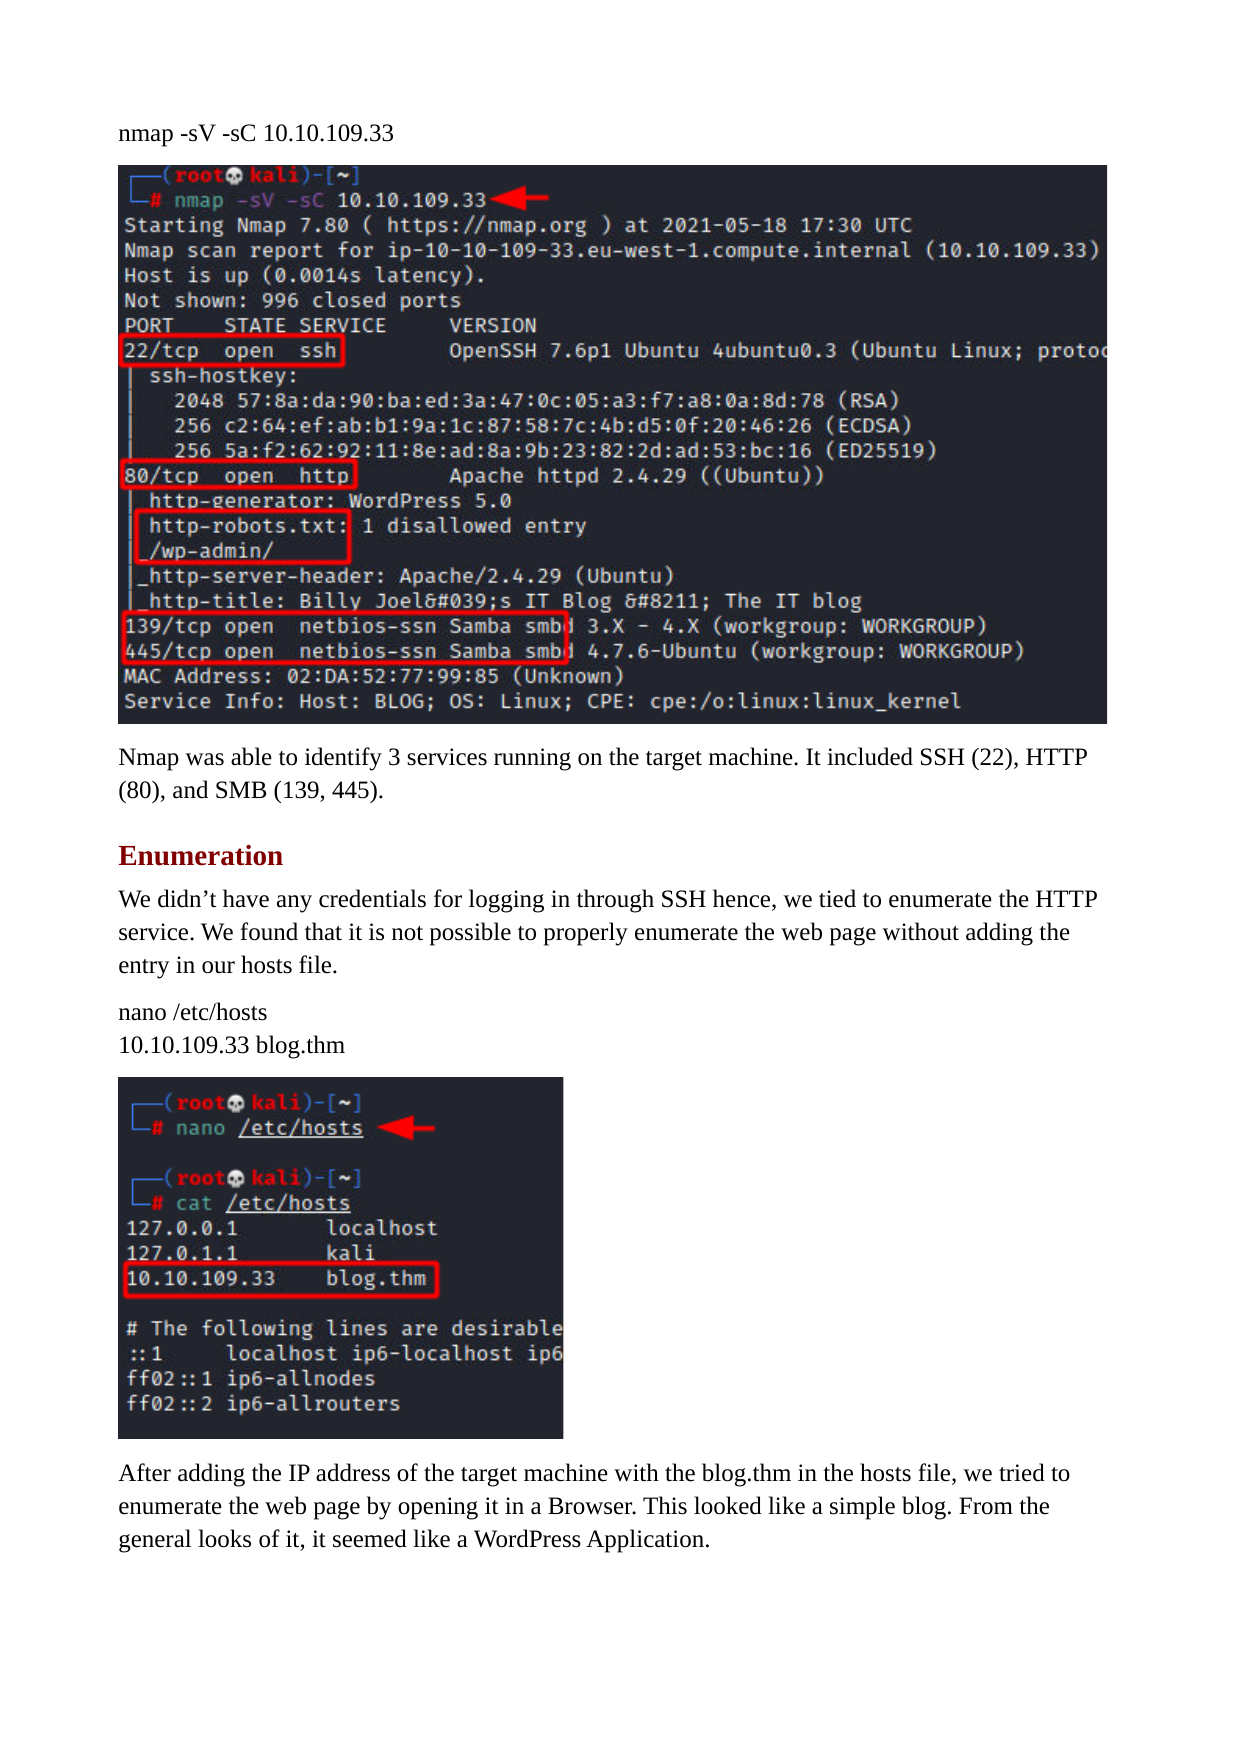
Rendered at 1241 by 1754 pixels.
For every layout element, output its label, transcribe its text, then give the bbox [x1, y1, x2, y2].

text After adding the IP address of the target machine with the blog.thm in the hosts file, we tried to enumerate the web page by opening it in a Browser. This looked like a simple blog. From the general looks of it, it seemed like a WordPress Application. [118, 1458, 1122, 1552]
picture [118, 165, 1108, 724]
text nano /etc/hosts [118, 997, 1122, 1026]
text We didn’t have any credentials for logging in through SSH hence, we tied to enumerate the HTTP service. We found that it is not possible to properly enumerate the web page without adding the entry in our hosts file. [118, 884, 1122, 978]
text 10.10.109.33 blog.thm [118, 1030, 1122, 1059]
text Nmap was able to identify 3 services running on the target machine. It included SSH (22), HTTP (80), and SMB (139, 445). [118, 742, 1122, 804]
picture [118, 1077, 564, 1439]
subtitle Enumeration [118, 838, 1122, 871]
text nmap -sV -sC 10.10.109.33 [118, 118, 1122, 147]
